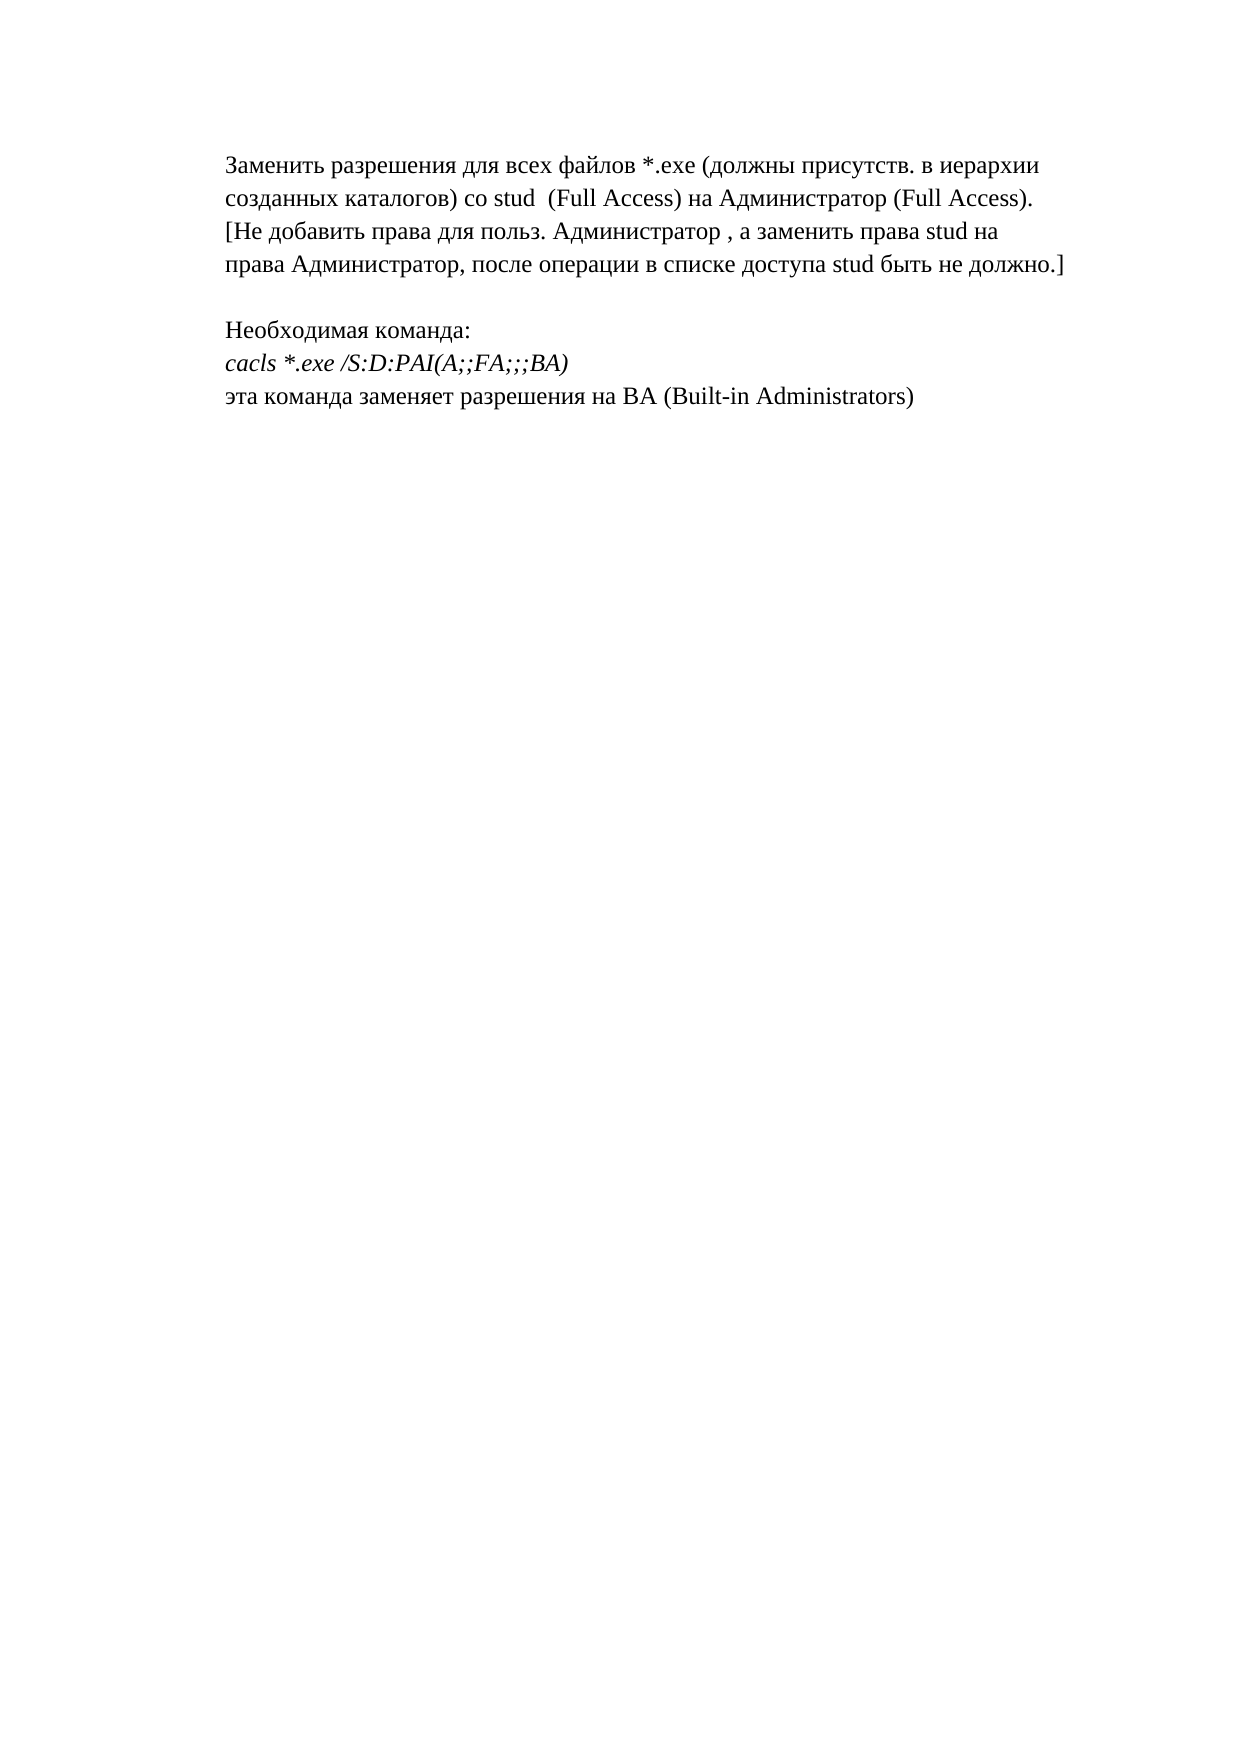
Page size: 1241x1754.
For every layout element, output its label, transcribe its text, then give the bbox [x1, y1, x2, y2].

text созданных каталогов) со stud (Full Access) на Администратор (Full Access). [225, 183, 1090, 212]
text эта команда заменяет разрешения на BA (Built-in Administrators) [225, 381, 1090, 410]
text права Администратор, после операции в списке доступа stud быть не должно.] [225, 249, 1090, 278]
text [Не добавить права для польз. Администратор , а заменить права stud на [225, 216, 1090, 245]
text Необходимая команда: [225, 315, 1090, 344]
text cacls *.exe /S:D:PAI(A;;FA;;;BA) [225, 348, 1090, 377]
text Заменить разрешения для всех файлов *.exe (должны присутств. в иерархии [225, 150, 1090, 179]
